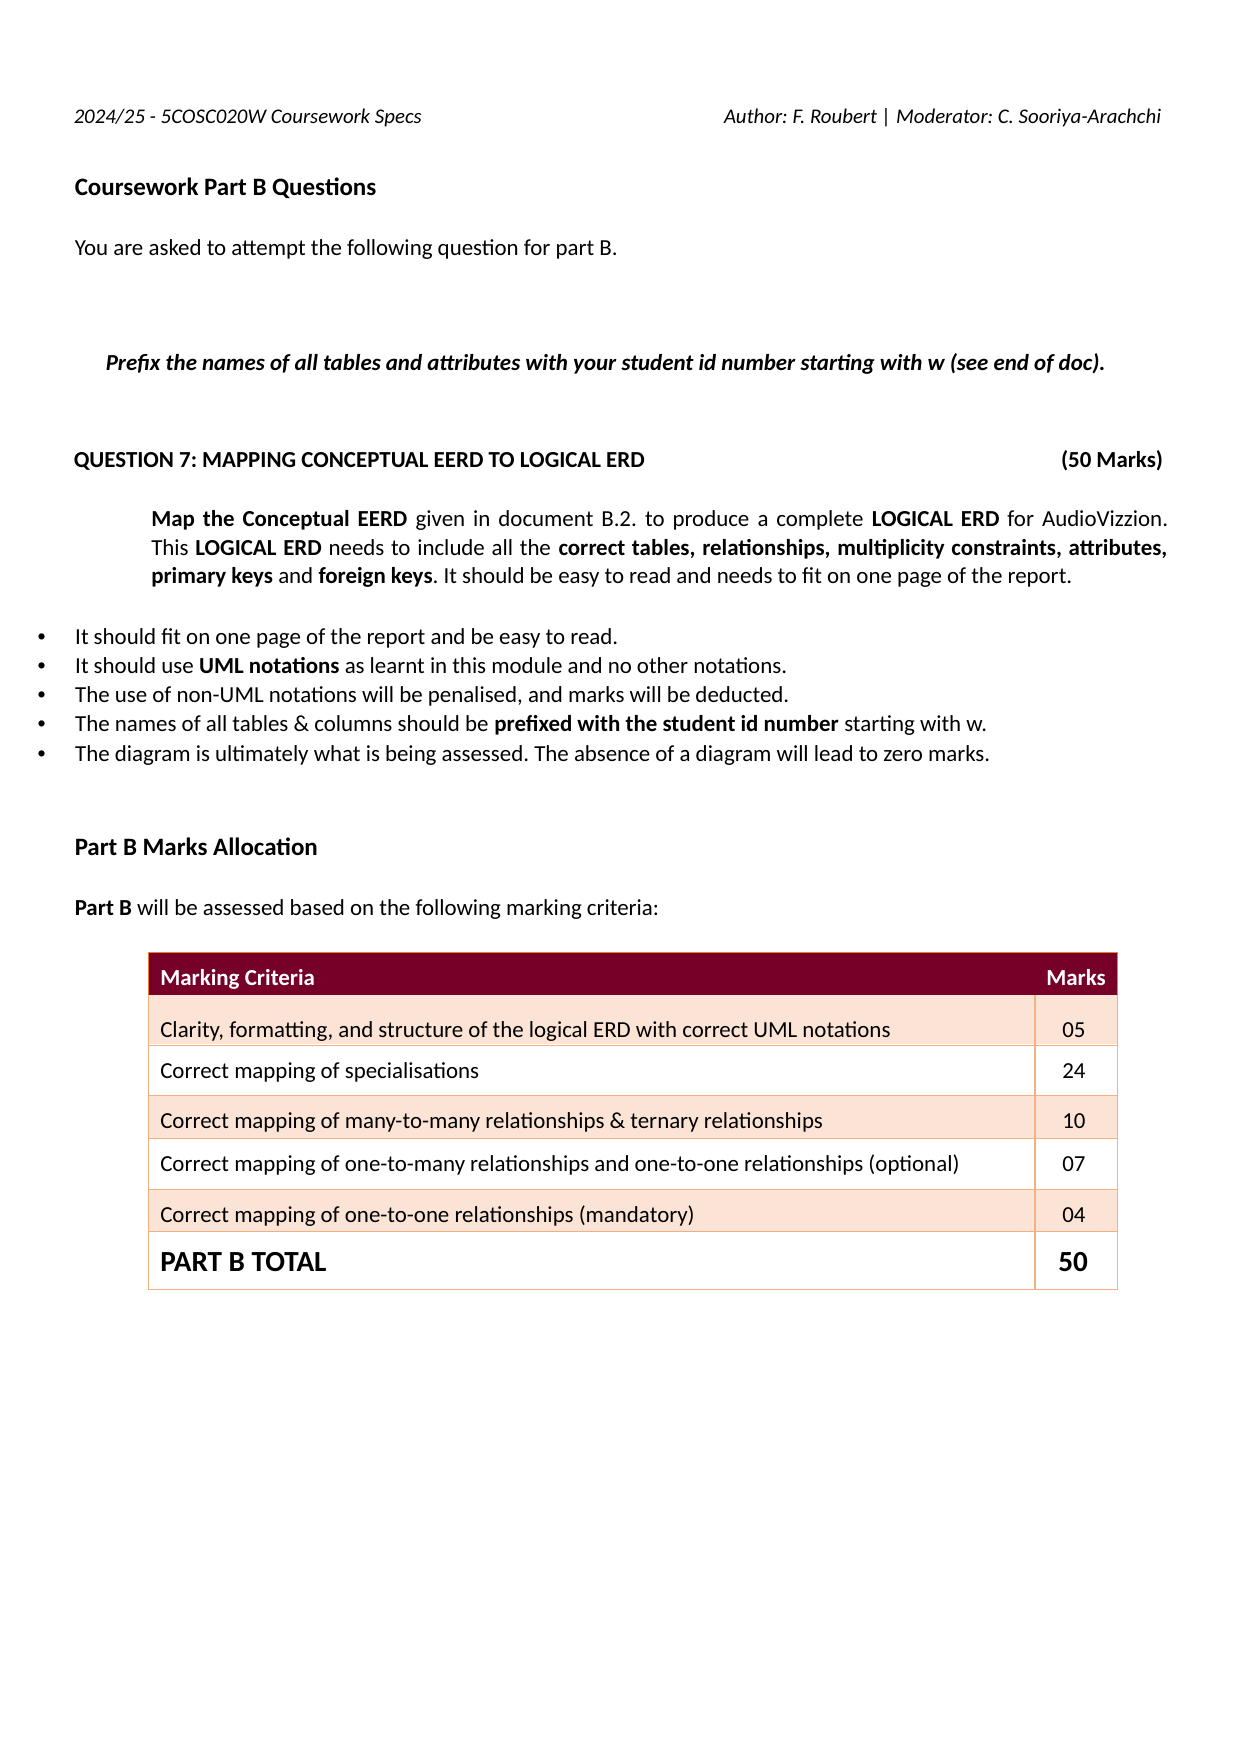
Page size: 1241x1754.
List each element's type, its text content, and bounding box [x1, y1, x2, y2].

list The use of non-UML notations will be penalised, and marks will be deducted. [37, 681, 1168, 708]
table_cell Clarity, formatting, and structure of the logical ERD with correct UML notations [149, 1004, 1034, 1044]
table_cell Correct mapping of specialisations [149, 1046, 1034, 1095]
list It should fit on one page of the report and be easy to read. [37, 622, 1168, 650]
table_cell 10 [1036, 1096, 1117, 1138]
table_header Marks [1035, 953, 1117, 995]
text Part B will be assessed based on the following marking criteria: [74, 893, 1168, 921]
table_cell Correct mapping of many-to-many relationships & ternary relationships [149, 1096, 1034, 1138]
text You are asked to attempt the following question for part B. [74, 233, 1168, 261]
list The diagram is ultimately what is being assessed. The absence of a diagram will lead to zero marks. [37, 739, 1168, 767]
table_cell PART B TOTAL [149, 1232, 1034, 1289]
table_cell Correct mapping of one-to-many relationships and one-to-one relationships (optional) [149, 1139, 1034, 1188]
text Prefix the names of all tables and attributes with your student id number starting with w (see end of doc). [74, 326, 1168, 383]
table_cell 04 [1036, 1190, 1117, 1231]
table_header Marking Criteria [149, 953, 1035, 995]
text 2024/25 - 5COSC020W Coursework Specs Author: F. Roubert | Moderator: C. Sooriya-Arachchi [73, 103, 1168, 128]
text Map the Conceptual EERD given in document B.2. to produce a complete LOGICAL ERD for AudioVizzion. This LOGICAL ERD needs to include all the correct tables, relationships, multiplicity constraints, attributes, primary keys and foreign keys. It should be easy to read and needs to fit on one page of the report. [151, 504, 1168, 589]
list It should use UML notations as learnt in this module and no other notations. [37, 651, 1168, 679]
table_cell Correct mapping of one-to-one relationships (mandatory) [149, 1190, 1034, 1231]
table_cell 05 [1036, 1004, 1117, 1044]
table_cell 24 [1036, 1046, 1117, 1095]
subtitle Part B Marks Allocation [74, 831, 1168, 862]
table_cell 50 [1036, 1232, 1117, 1289]
list The names of all tables & columns should be prefixed with the student id number starting with w. [37, 709, 1168, 738]
subtitle QUESTION 7: MAPPING CONCEPTUAL EERD TO LOGICAL ERD (50 Marks) [73, 445, 1168, 473]
table_cell 07 [1036, 1139, 1117, 1188]
subtitle Coursework Part B Questions [74, 171, 1168, 201]
